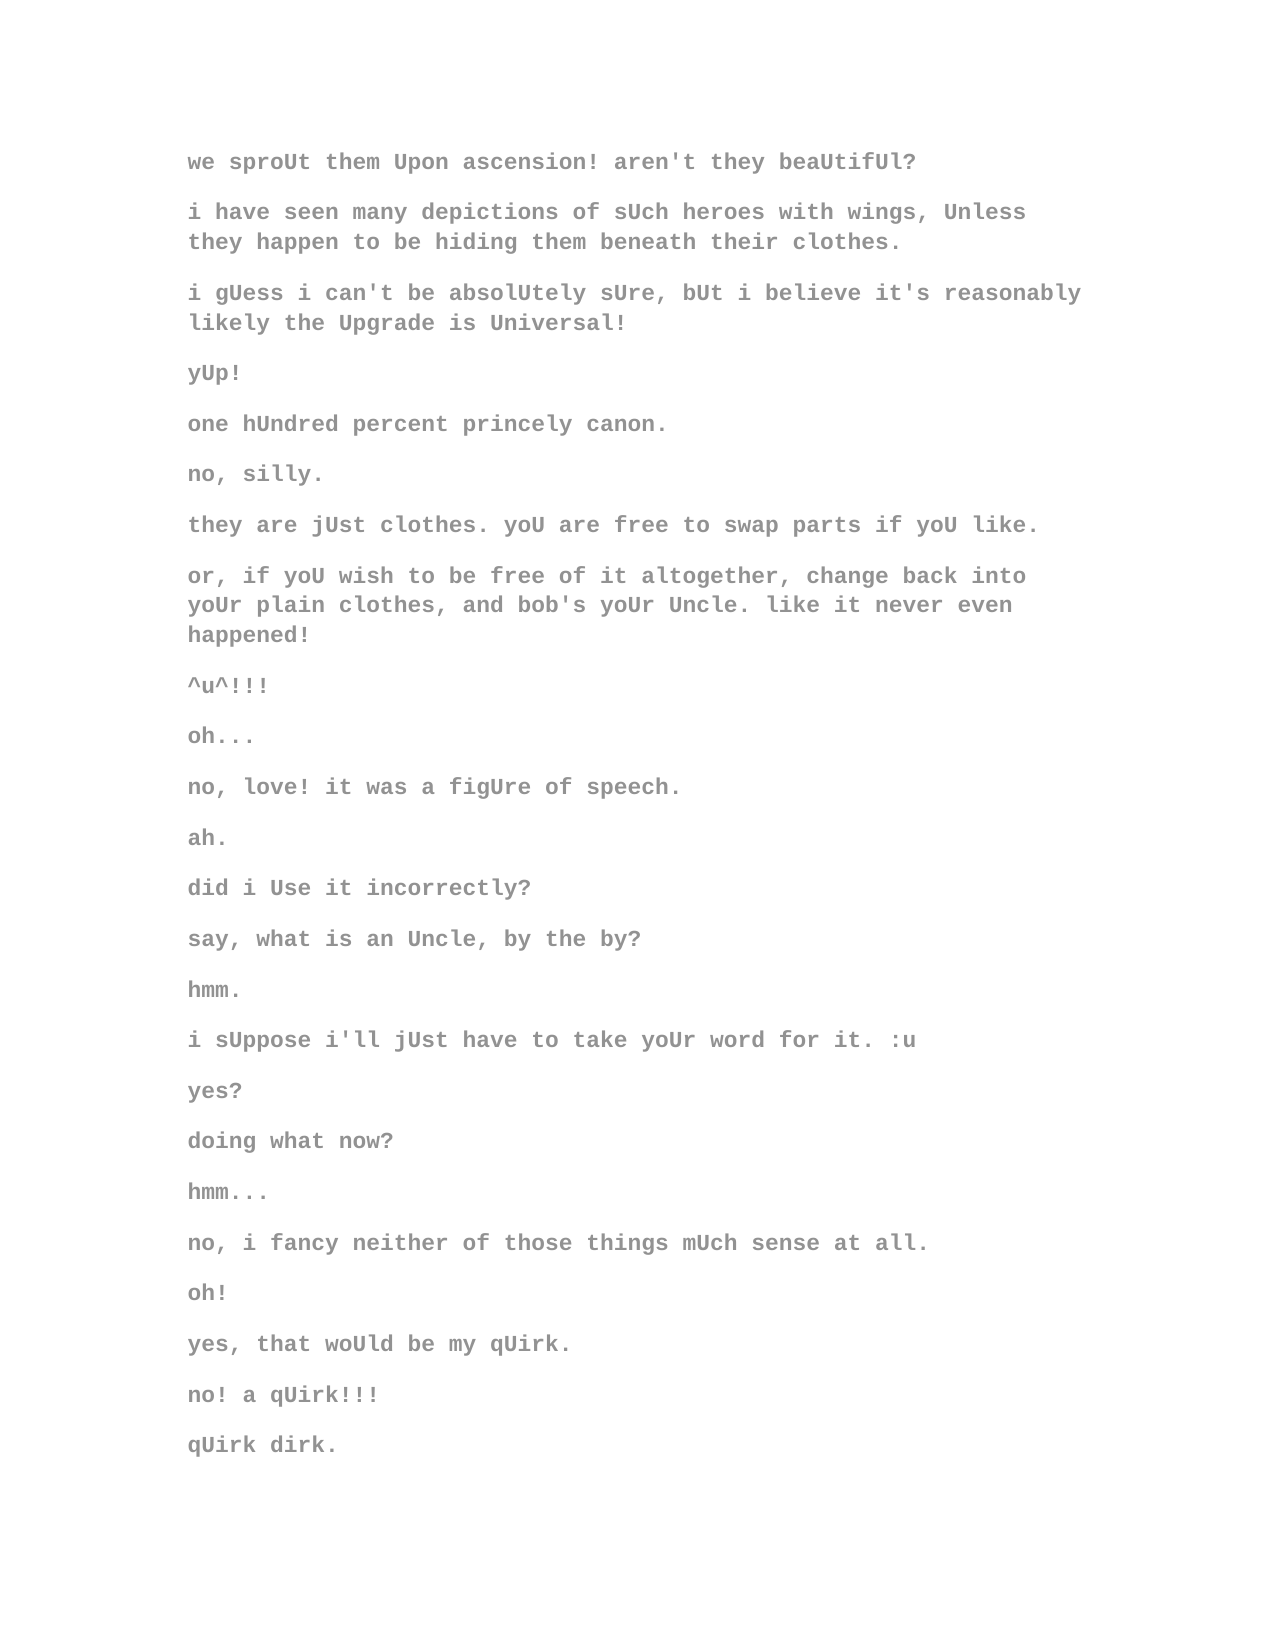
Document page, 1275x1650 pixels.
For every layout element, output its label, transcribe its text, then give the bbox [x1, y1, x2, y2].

text one hUndred percent princely canon. [187, 412, 1087, 438]
text say, what is an Uncle, by the by? [187, 927, 1087, 953]
text ^u^!!! [187, 674, 1087, 700]
text hmm... [187, 1180, 1087, 1206]
text i sUppose i'll jUst have to take yoUr word for it. :u [187, 1028, 1087, 1054]
text we sproUt them Upon ascension! aren't they beaUtifUl? [187, 150, 1087, 176]
text did i Use it incorrectly? [187, 877, 1087, 903]
text oh! [187, 1282, 1087, 1308]
text yes? [187, 1079, 1087, 1105]
text ah. [187, 826, 1087, 852]
text no, silly. [187, 463, 1087, 489]
text oh... [187, 725, 1087, 751]
text no, i fancy neither of those things mUch sense at all. [187, 1231, 1087, 1257]
text yes, that woUld be my qUirk. [187, 1332, 1087, 1358]
text they are jUst clothes. yoU are free to swap parts if yoU like. [187, 513, 1087, 539]
text doing what now? [187, 1130, 1087, 1156]
text i gUess i can't be absolUtely sUre, bUt i believe it's reasonably likely the Upgrade is Universal! [187, 281, 1087, 337]
text or, if yoU wish to be free of it altogether, change back into yoUr plain clothes, and bob's yoUr Uncle. like it never even happened! [187, 564, 1087, 649]
text no, love! it was a figUre of speech. [187, 775, 1087, 801]
text i have seen many depictions of sUch heroes with wings, Unless they happen to be hiding them beneath their clothes. [187, 201, 1087, 256]
text hmm. [187, 978, 1087, 1004]
text yUp! [187, 361, 1087, 387]
text no! a qUirk!!! [187, 1383, 1087, 1409]
text qUirk dirk. [187, 1433, 1087, 1459]
